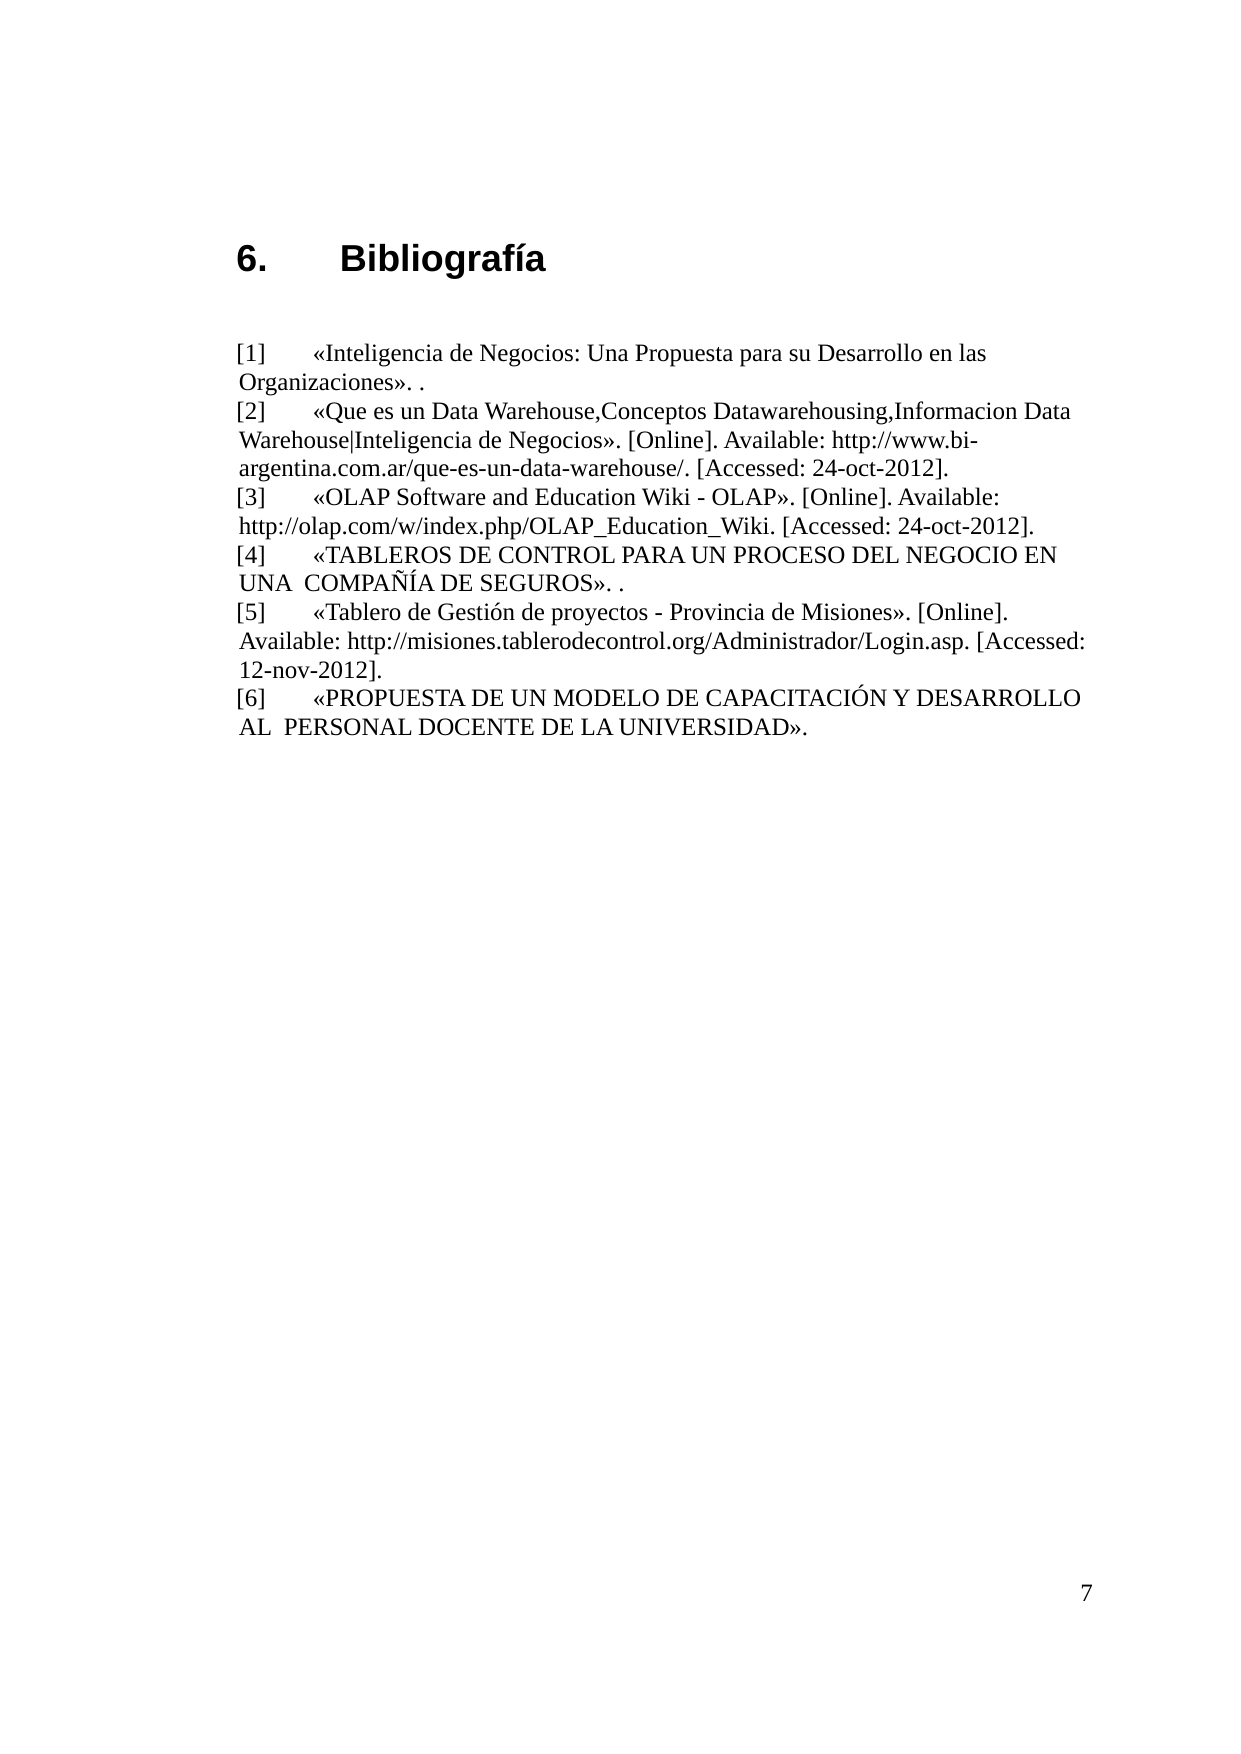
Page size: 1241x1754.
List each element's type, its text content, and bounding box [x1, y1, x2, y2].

text [2] «Que es un Data Warehouse,Conceptos Datawarehousing,Informacion Data Warehouse|Inteligencia de Negocios». [Online]. Available: http://www.bi-argentina.com.ar/que-es-un-data-warehouse/. [Accessed: 24-oct-2012]. [236, 396, 1093, 482]
text [4] «TABLEROS DE CONTROL PARA UN PROCESO DEL NEGOCIO EN UNA COMPAÑÍA DE SEGUROS». . [236, 540, 1093, 597]
text [1] «Inteligencia de Negocios: Una Propuesta para su Desarrollo en las Organizaciones». . [236, 338, 1093, 396]
text [6] «PROPUESTA DE UN MODELO DE CAPACITACIÓN Y DESARROLLO AL PERSONAL DOCENTE DE LA UNIVERSIDAD». [236, 683, 1093, 741]
text [5] «Tablero de Gestión de proyectos - Provincia de Misiones». [Online]. Available: http://misiones.tablerodecontrol.org/Administrador/Login.asp. [Accessed: 12-nov-2012]. [236, 597, 1093, 683]
subtitle Bibliografía [236, 236, 1093, 279]
text [3] «OLAP Software and Education Wiki - OLAP». [Online]. Available: http://olap.com/w/index.php/OLAP_Education_Wiki. [Accessed: 24-oct-2012]. [236, 482, 1093, 540]
